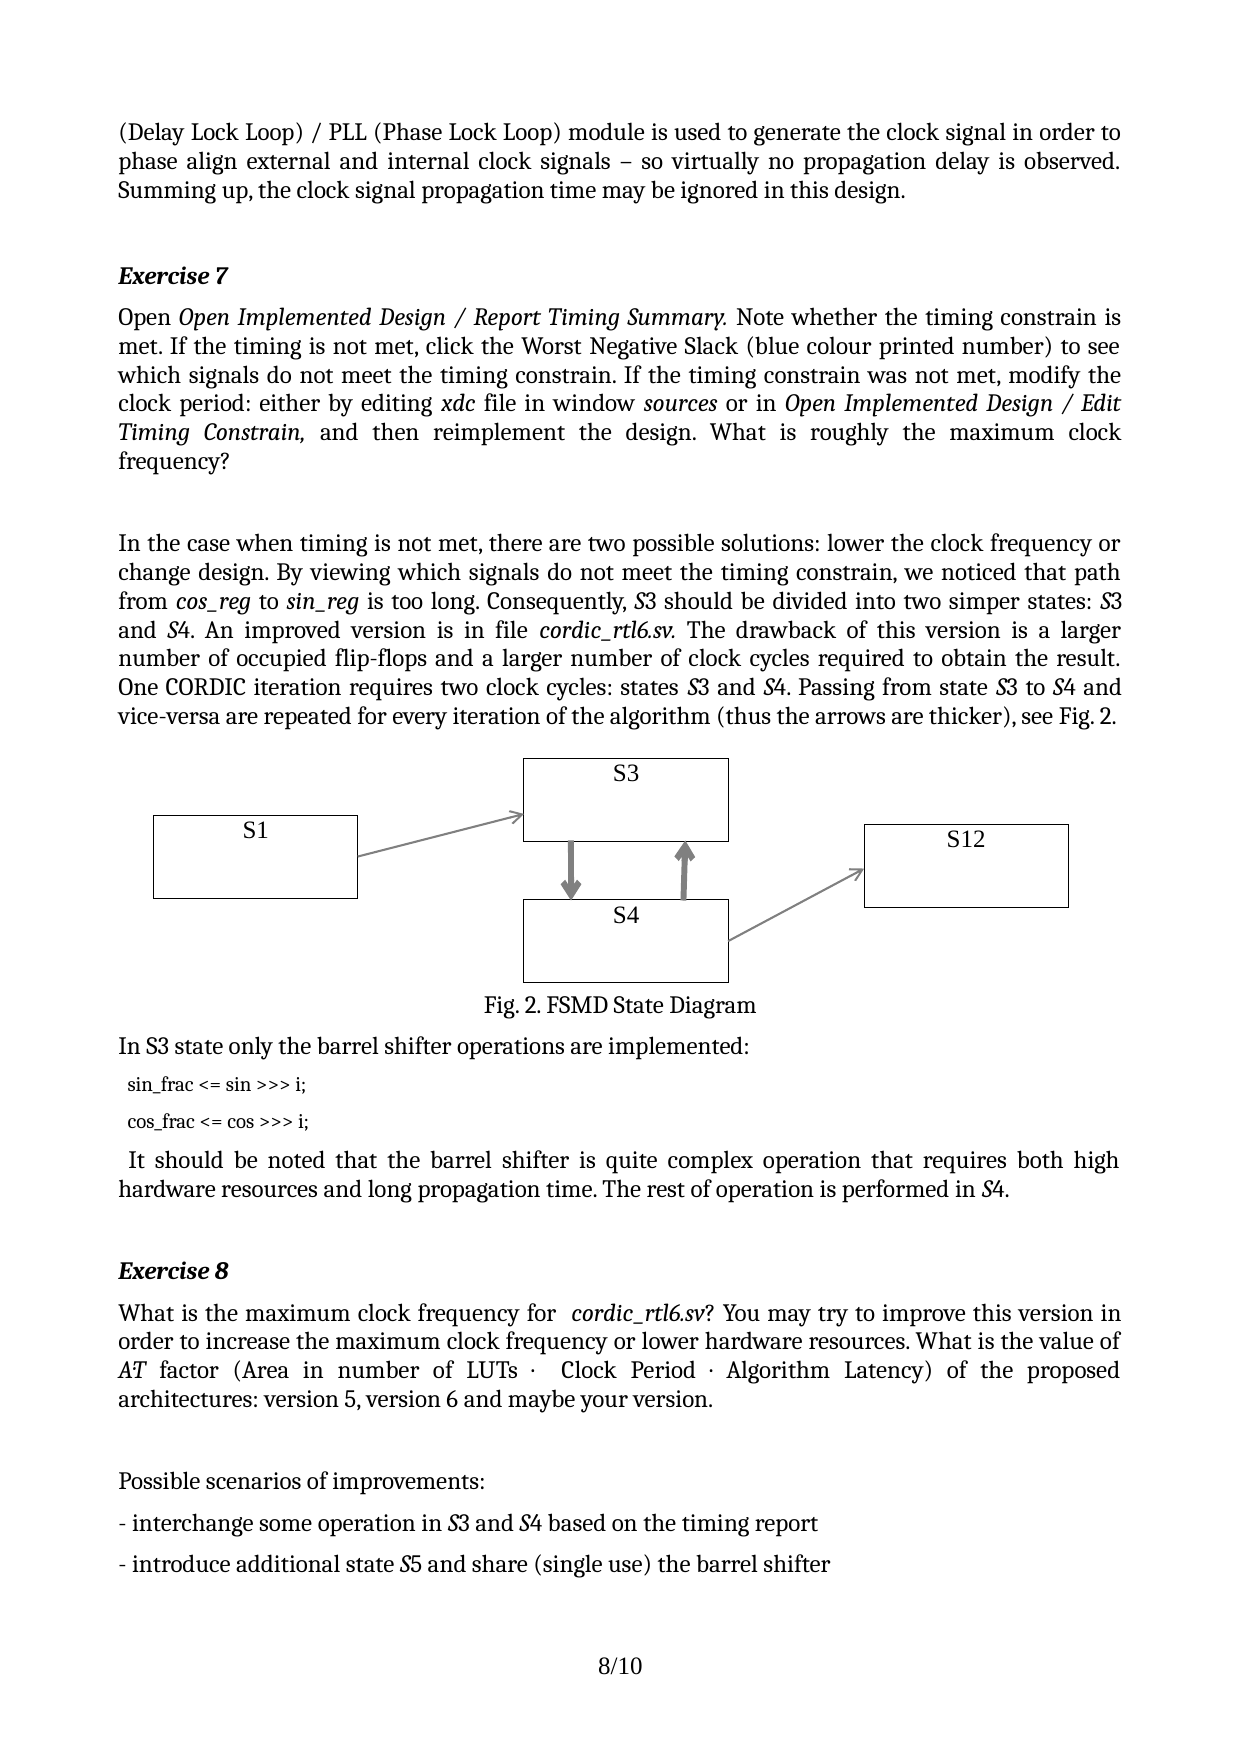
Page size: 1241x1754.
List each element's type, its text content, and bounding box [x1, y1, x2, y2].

text - interchange some operation in S3 and S4 based on the timing report [118, 1508, 1122, 1537]
text Exercise 7 [118, 262, 1122, 291]
text Possible scenarios of improvements: [118, 1467, 1122, 1496]
text In S3 state only the barrel shifter operations are implemented: [118, 1032, 1122, 1061]
text Open Open Implemented Design / Report Timing Summary. Note whether the timing constrain is met. If the timing is not met, click the Worst Negative Slack (blue colour printed number) to see which signals do not meet the timing constrain. If the timing constrain was not met, modify the clock period: either by editing xdc file in window sources or in Open Implemented Design / Edit Timing Constrain, and then reimplement the design. What is roughly the maximum clock frequency? [118, 303, 1122, 476]
text Exercise 8 [118, 1257, 1122, 1286]
text Fig. 2. FSMD State Diagram [118, 991, 1122, 1019]
text It should be noted that the barrel shifter is quite complex operation that requires both high hardware resources and long propagation time. The rest of operation is performed in S4. [118, 1146, 1122, 1203]
text - introduce additional state S5 and share (single use) the barrel shifter [118, 1550, 1122, 1578]
text What is the maximum clock frequency for cordic_rtl6.sv? You may try to improve this version in order to increase the maximum clock frequency or lower hardware resources. What is the value of A·T factor (Area in number of LUTs · Clock Period · Algorithm Latency) of the proposed architectures: version 5, version 6 and maybe your version. [118, 1298, 1122, 1413]
text In the case when timing is not met, there are two possible solutions: lower the clock frequency or change design. By viewing which signals do not meet the timing constrain, we noticed that path from cos_reg to sin_reg is too long. Consequently, S3 should be divided into two simper states: S3 and S4. An improved version is in file cordic_rtl6.sv. The drawback of this version is a larger number of occupied flip-flops and a larger number of clock cycles required to obtain the result. One CORDIC iteration requires two clock cycles: states S3 and S4. Passing from state S3 to S4 and vice-versa are repeated for every iteration of the algorithm (thus the arrows are thicker), see Fig. 2. [118, 529, 1122, 731]
text (Delay Lock Loop) / PLL (Phase Lock Loop) module is used to generate the clock signal in order to phase align external and internal clock signals – so virtually no propagation delay is observed. Summing up, the clock signal propagation time may be ignored in this design. [118, 118, 1122, 204]
text cos_frac <= cos >>> i; [118, 1109, 1122, 1133]
text sin_frac <= sin >>> i; [118, 1073, 1122, 1097]
